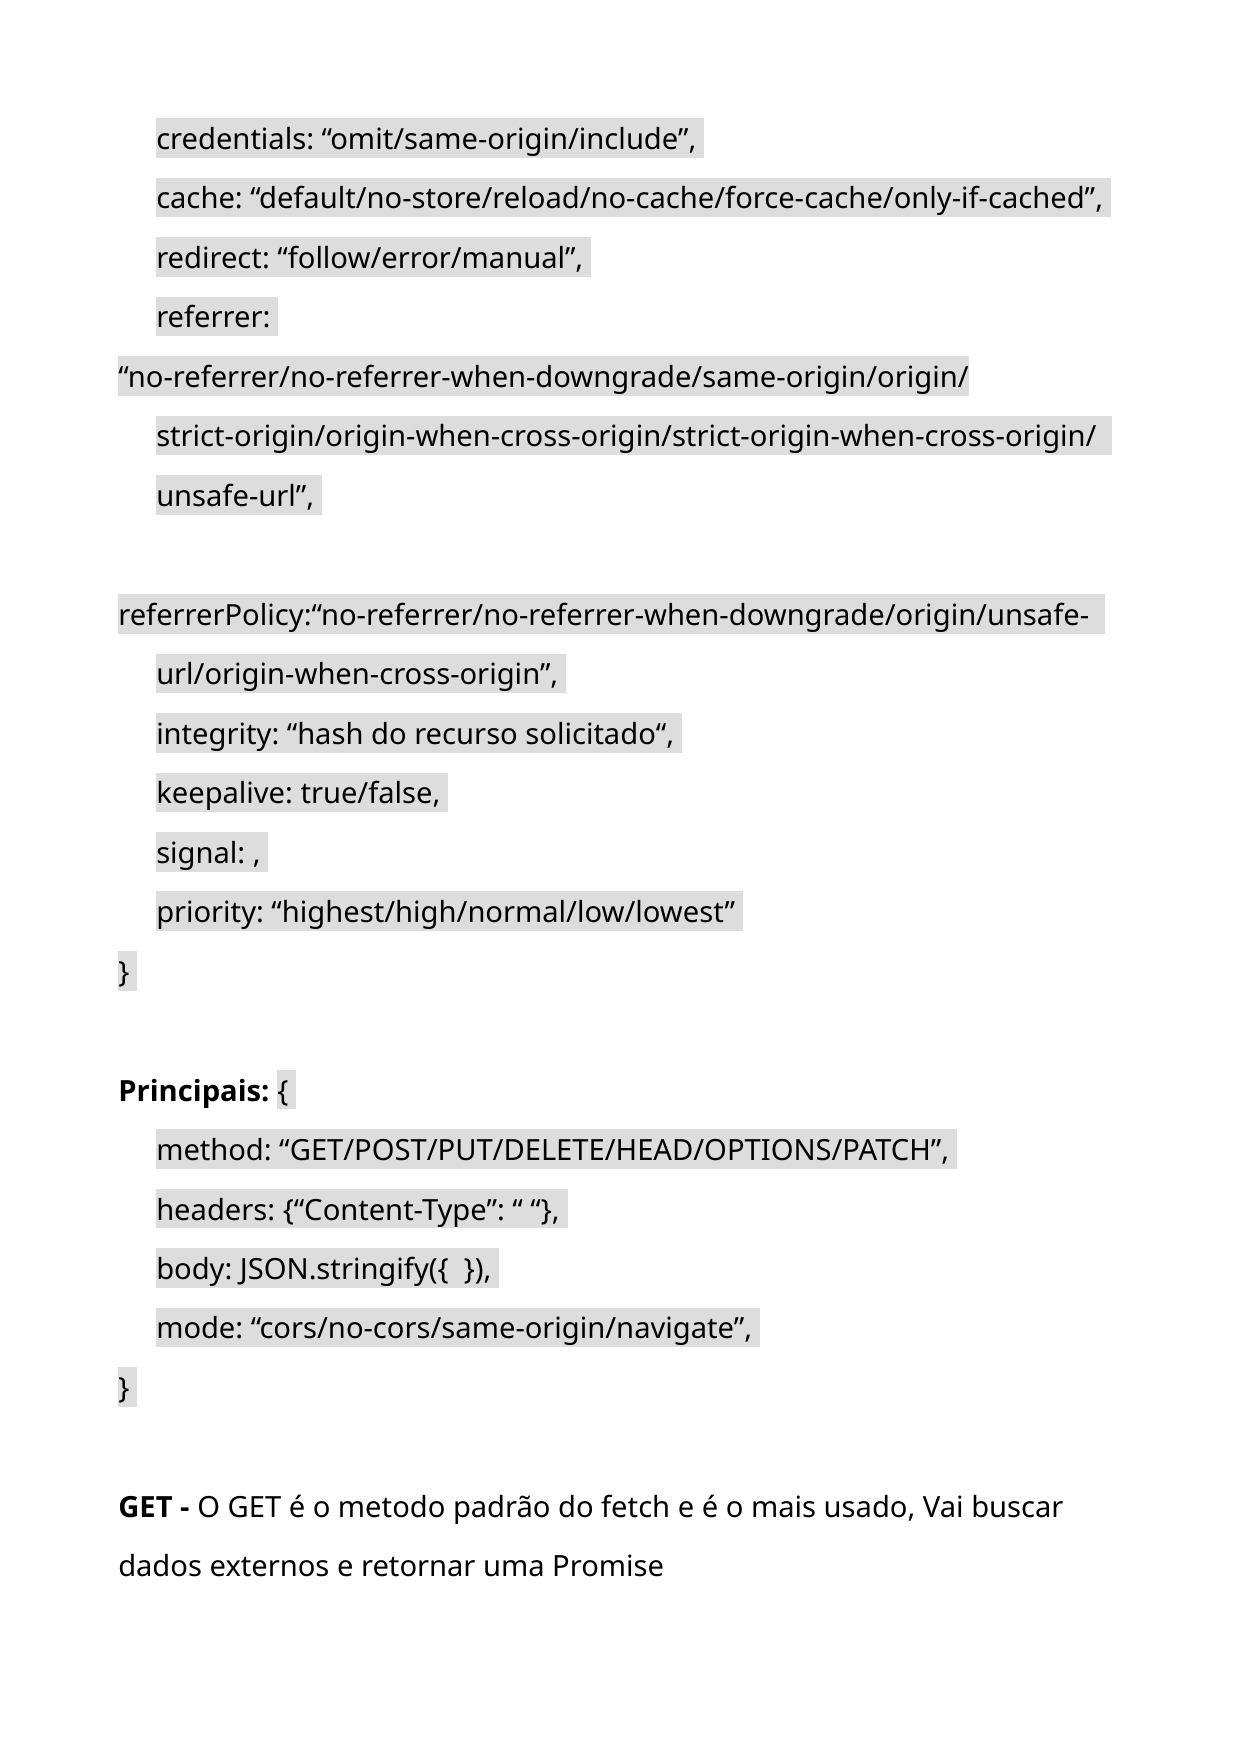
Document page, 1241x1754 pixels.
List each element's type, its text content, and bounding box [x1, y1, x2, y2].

text credentials: “omit/same-origin/include”, [118, 118, 1122, 158]
text headers: {“Content-Type”: “ “}, [118, 1189, 1122, 1228]
text referrerPolicy:“no-referrer/no-referrer-when-downgrade/origin/unsafe- [118, 534, 1122, 634]
text strict-origin/origin-when-cross-origin/strict-origin-when-cross-origin/ [118, 416, 1122, 455]
text priority: “highest/high/normal/low/lowest” [118, 891, 1122, 931]
text method: “GET/POST/PUT/DELETE/HEAD/OPTIONS/PATCH”, [118, 1129, 1122, 1169]
text cache: “default/no-store/reload/no-cache/force-cache/only-if-cached”, [118, 178, 1122, 217]
text integrity: “hash do recurso solicitado“, [118, 713, 1122, 753]
text url/origin-when-cross-origin”, [118, 653, 1122, 693]
text body: JSON.stringify({ }), [118, 1248, 1122, 1288]
text signal: , [118, 832, 1122, 872]
text } [118, 951, 1122, 991]
text mode: “cors/no-cors/same-origin/navigate”, [118, 1308, 1122, 1347]
text Principais: { [118, 1070, 1122, 1109]
text redirect: “follow/error/manual”, [118, 237, 1122, 277]
text unsafe-url”, [118, 475, 1122, 515]
text } [118, 1367, 1122, 1407]
text GET - O GET é o metodo padrão do fetch e é o mais usado, Vai buscar dados externos e retornar uma Promise [118, 1486, 1122, 1585]
text referrer: “no-referrer/no-referrer-when-downgrade/same-origin/origin/ [118, 297, 1122, 396]
text keepalive: true/false, [118, 772, 1122, 812]
